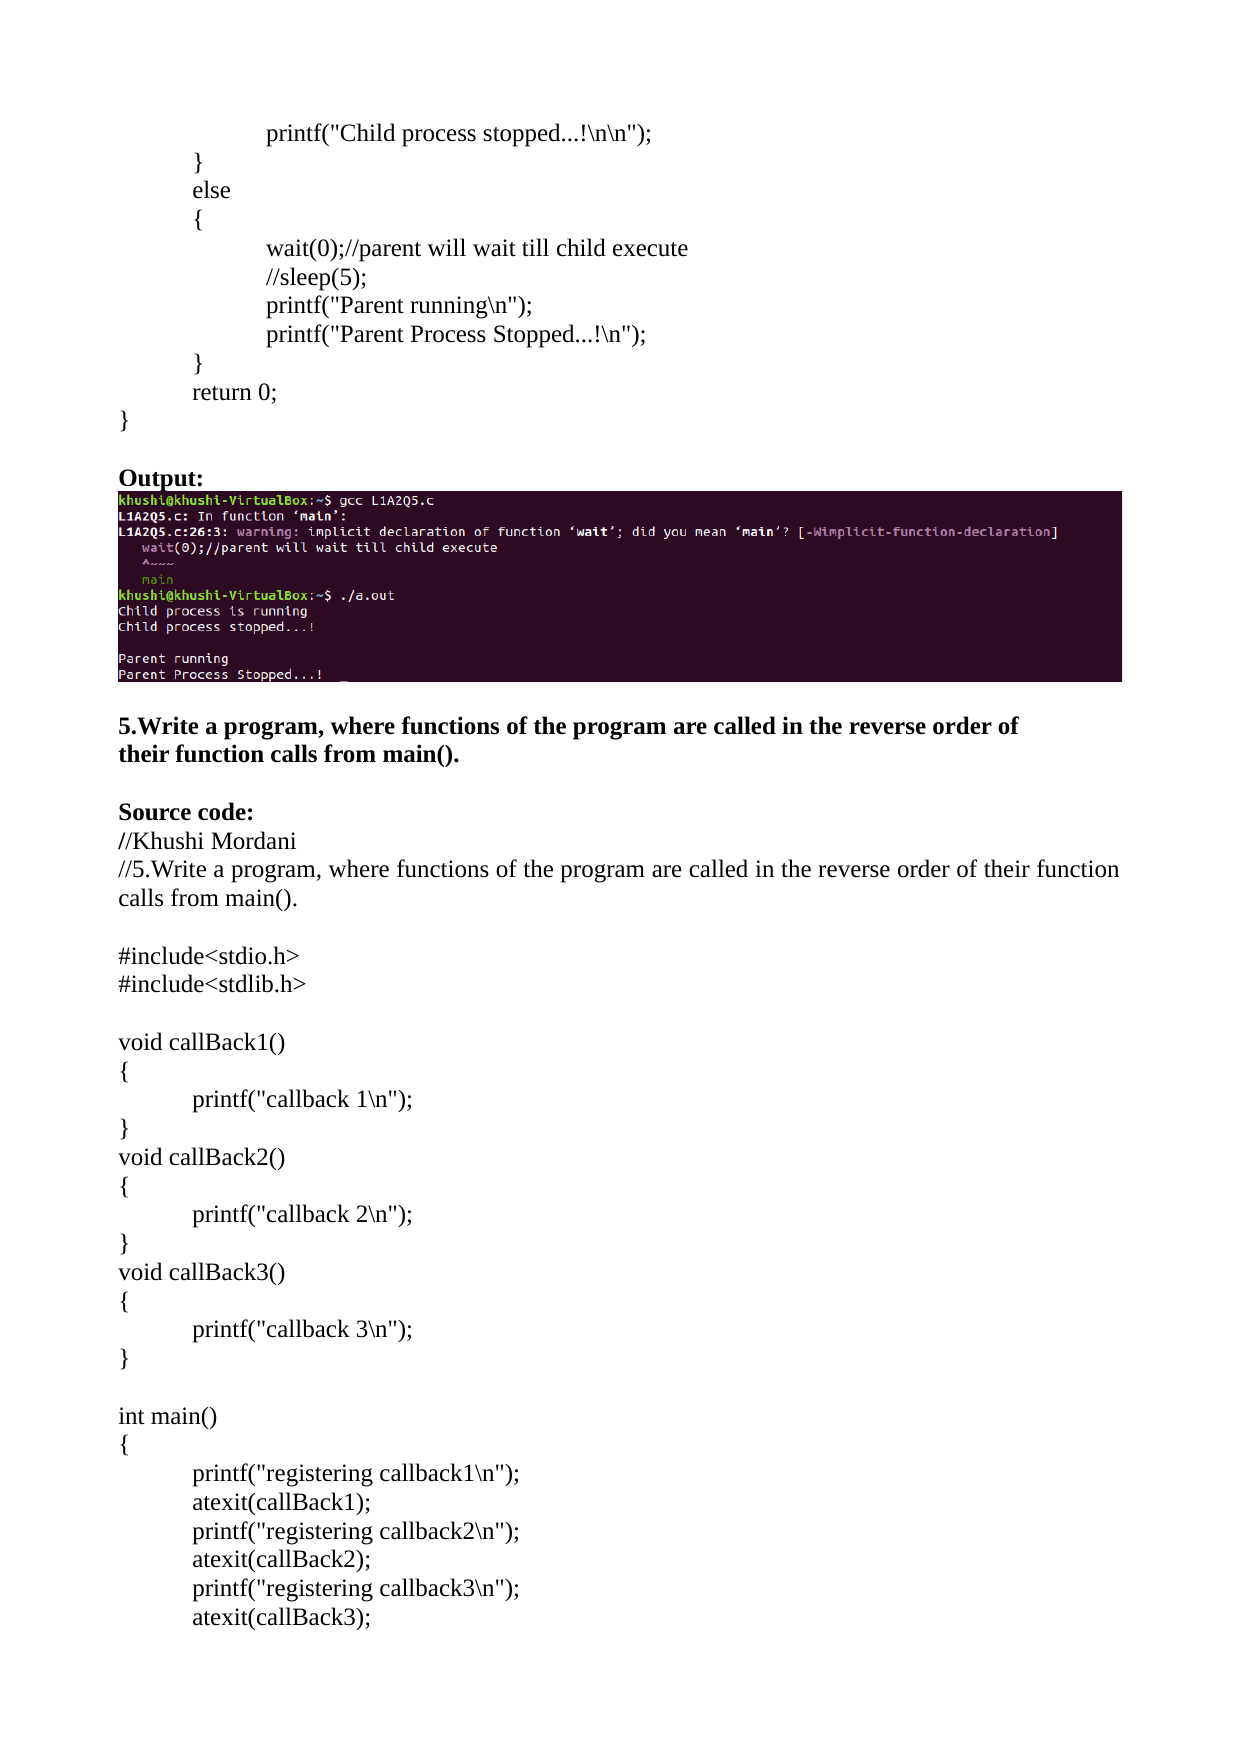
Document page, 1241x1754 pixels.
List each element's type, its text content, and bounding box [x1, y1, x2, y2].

text printf("registering callback2\n"); [118, 1516, 1122, 1544]
text printf("Parent Process Stopped...!\n"); [118, 319, 1122, 348]
text { [118, 1056, 1122, 1084]
text //5.Write a program, where functions of the program are called in the reverse order of their function calls from main(). [118, 854, 1122, 912]
text printf("Child process stopped...!\n\n"); [118, 118, 1122, 147]
text void callBack1() [118, 1027, 1122, 1056]
text Output: [118, 463, 1122, 491]
text } [118, 1343, 1122, 1372]
text printf("callback 2\n"); [118, 1199, 1122, 1228]
text printf("callback 1\n"); [118, 1084, 1122, 1113]
text printf("callback 3\n"); [118, 1314, 1122, 1343]
text } [118, 1113, 1122, 1142]
text int main() [118, 1401, 1122, 1429]
text void callBack2() [118, 1142, 1122, 1171]
text } [118, 406, 1122, 434]
text printf("Parent running\n"); [118, 291, 1122, 319]
text } [118, 1228, 1122, 1257]
text #include<stdio.h> [118, 941, 1122, 969]
text { [118, 1429, 1122, 1458]
text atexit(callBack2); [118, 1544, 1122, 1573]
text return 0; [118, 377, 1122, 406]
text wait(0);//parent will wait till child execute [118, 233, 1122, 262]
text #include<stdlib.h> [118, 969, 1122, 998]
text their function calls from main(). [118, 739, 1122, 768]
text //Khushi Mordani [118, 826, 1122, 854]
text atexit(callBack3); [118, 1602, 1122, 1631]
text } [118, 147, 1122, 176]
text //sleep(5); [118, 262, 1122, 291]
text Source code: [118, 797, 1122, 826]
text { [118, 1286, 1122, 1314]
text void callBack3() [118, 1257, 1122, 1286]
text atexit(callBack1); [118, 1487, 1122, 1516]
text { [118, 1171, 1122, 1199]
text printf("registering callback3\n"); [118, 1573, 1122, 1602]
text 5.Write a program, where functions of the program are called in the reverse order of [118, 711, 1122, 739]
picture [118, 491, 1123, 682]
text } [118, 348, 1122, 377]
text printf("registering callback1\n"); [118, 1458, 1122, 1487]
text else [118, 176, 1122, 204]
text { [118, 204, 1122, 233]
